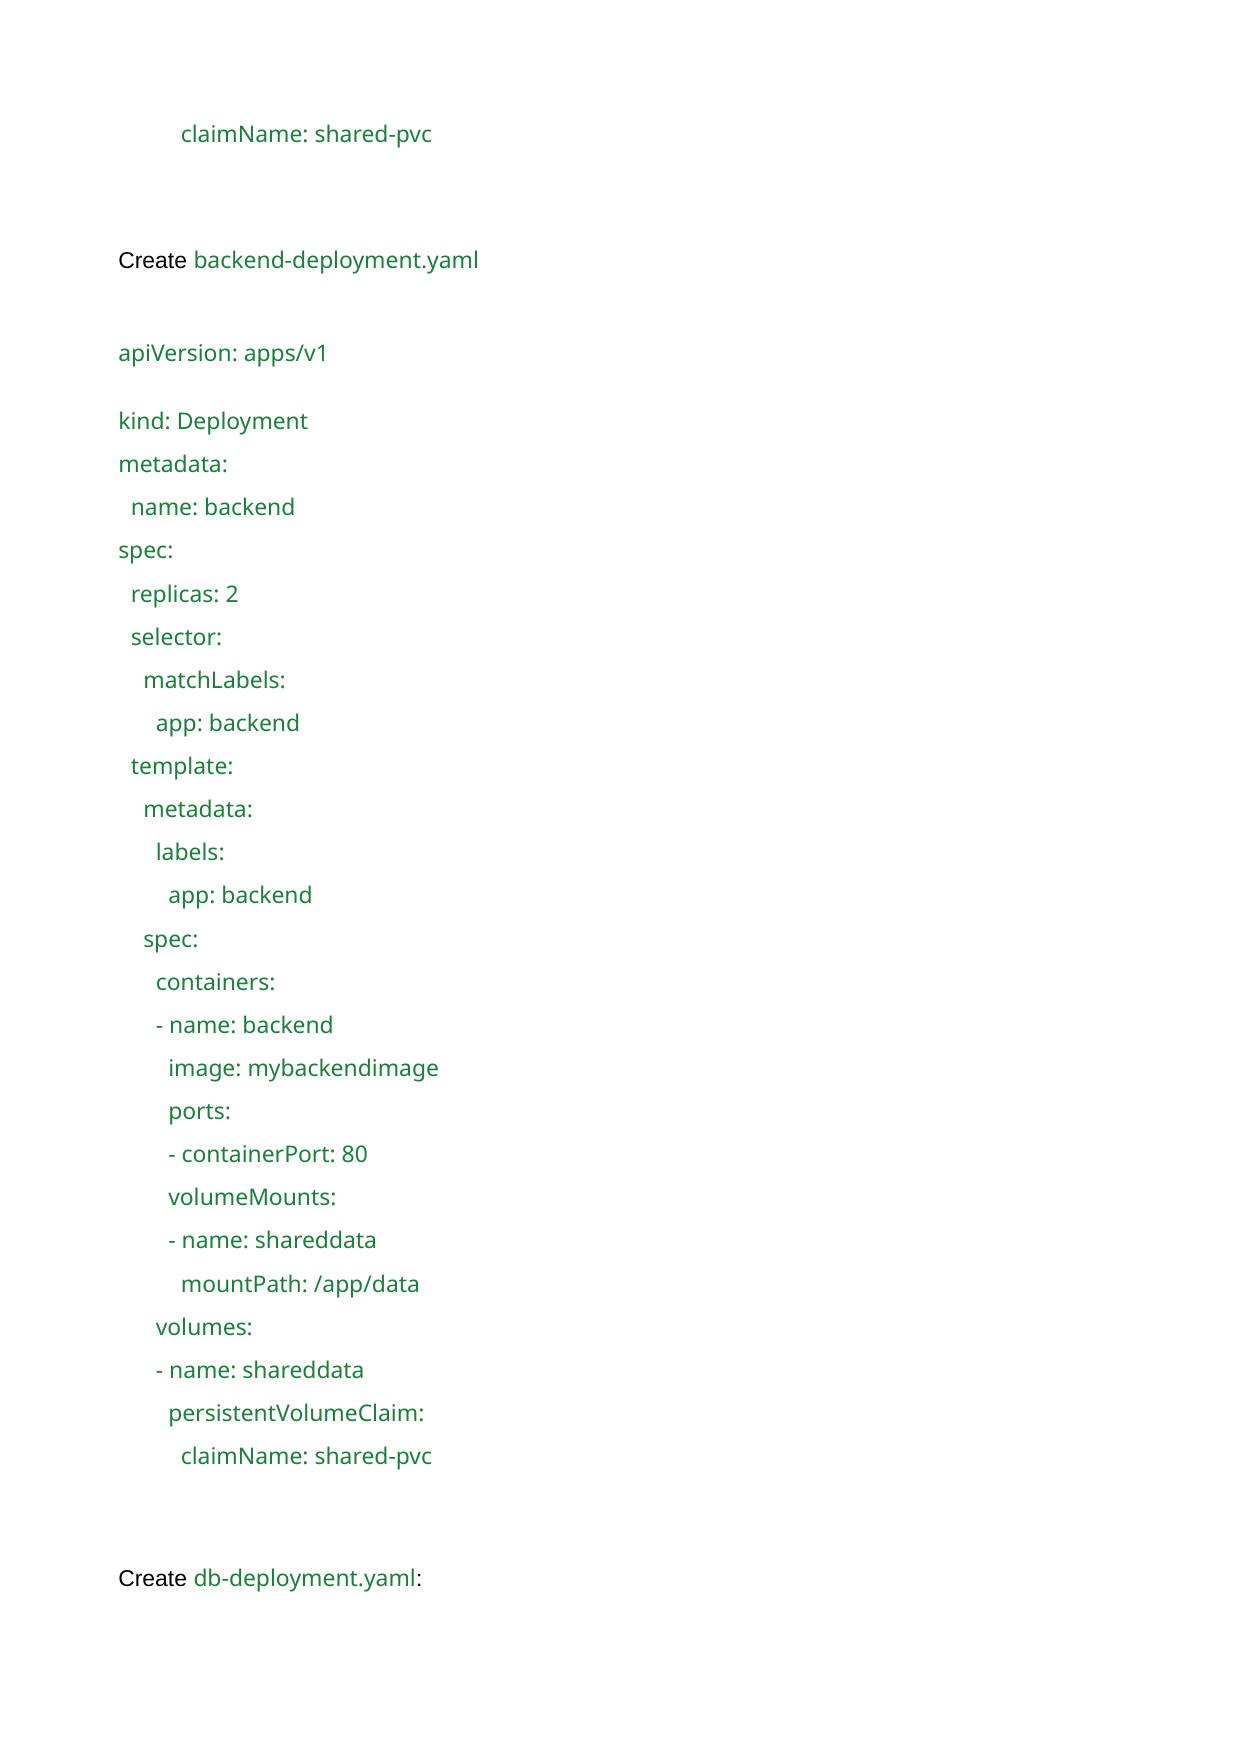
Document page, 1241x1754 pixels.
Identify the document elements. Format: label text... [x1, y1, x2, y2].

text metadata: [118, 793, 1122, 824]
text claimName: shared-pvc [118, 1440, 1122, 1471]
text ports: [118, 1095, 1122, 1126]
text matchLabels: [118, 664, 1122, 695]
text selector: [118, 621, 1122, 652]
text - name: shareddata [118, 1224, 1122, 1256]
text spec: [118, 922, 1122, 954]
text mountPath: /app/data [118, 1267, 1122, 1299]
text template: [118, 750, 1122, 781]
text persistentVolumeClaim: [118, 1397, 1122, 1428]
text - name: shareddata [118, 1354, 1122, 1385]
text labels: [118, 836, 1122, 867]
text volumeMounts: [118, 1181, 1122, 1212]
text image: mybackendimage [118, 1052, 1122, 1083]
text Create backend-deployment.yaml [118, 244, 1122, 275]
text metadata: [118, 448, 1122, 479]
text app: backend [118, 707, 1122, 738]
text kind: Deployment [118, 405, 1122, 436]
text spec: [118, 534, 1122, 566]
text Create db-deployment.yaml: [118, 1562, 1122, 1593]
text replicas: 2 [118, 577, 1122, 609]
text claimName: shared-pvc [118, 118, 1122, 149]
text name: backend [118, 491, 1122, 522]
text - containerPort: 80 [118, 1138, 1122, 1169]
text - name: backend [118, 1009, 1122, 1040]
text volumes: [118, 1311, 1122, 1342]
text app: backend [118, 879, 1122, 911]
text containers: [118, 966, 1122, 997]
text apiVersion: apps/v1 [118, 337, 1122, 368]
